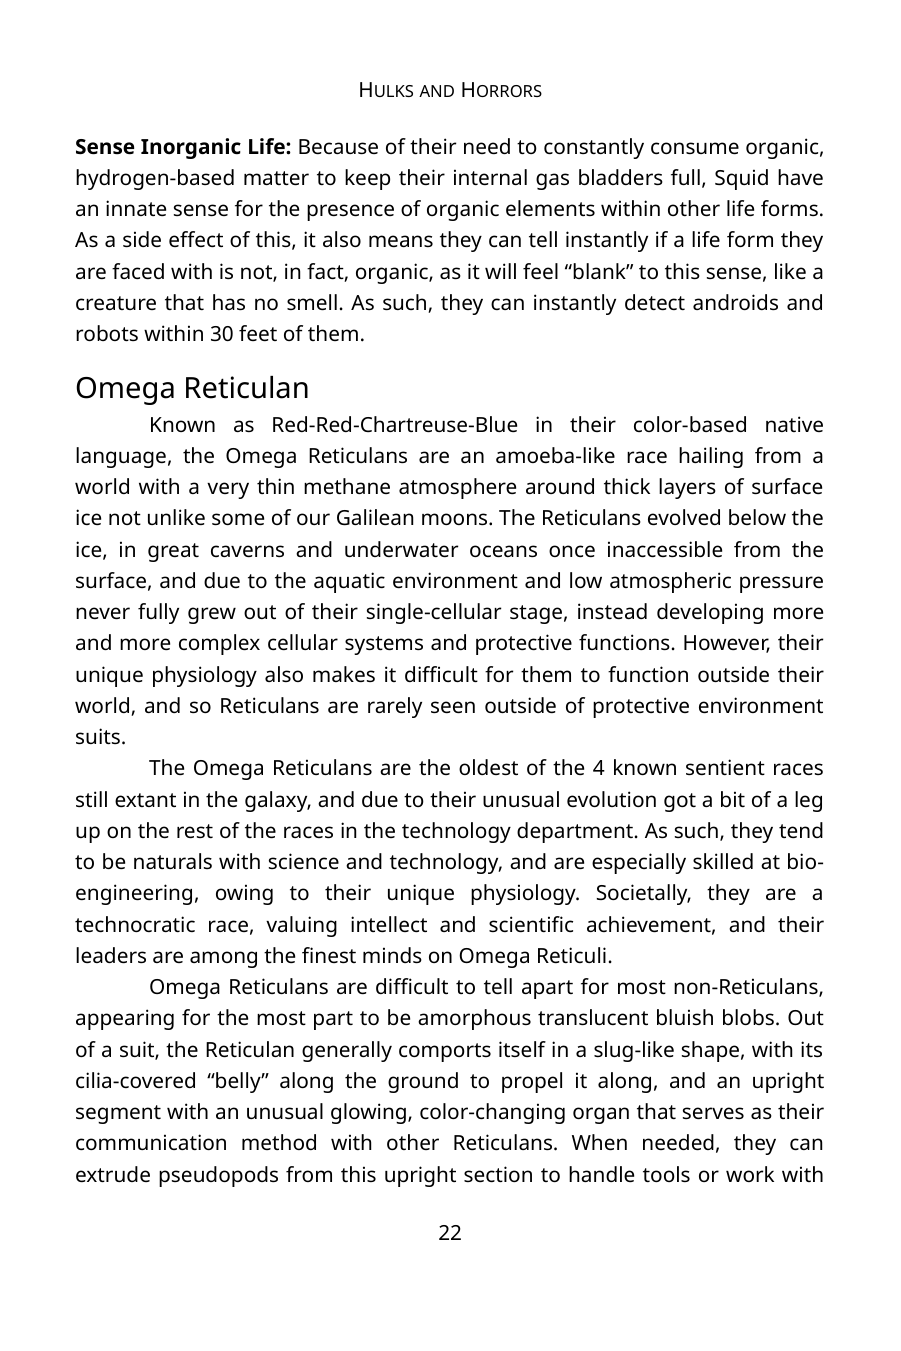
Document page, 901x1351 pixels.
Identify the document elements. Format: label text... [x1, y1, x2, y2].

text Sense Inorganic Life: Because of their need to constantly consume organic, hydrogen-based matter to keep their internal gas bladders full, Squid have an innate sense for the presence of organic elements within other life forms. As a side effect of this, it also means they can tell instantly if a life form they are faced with is not, in fact, organic, as it will feel “blank” to this sense, like a creature that has no smell. As such, they can instantly detect androids and robots within 30 feet of them. [75, 132, 825, 348]
text Known as Red-Red-Chartreuse-Blue in their color-based native language, the Omega Reticulans are an amoeba-like race hailing from a world with a very thin methane atmosphere around thick layers of surface ice not unlike some of our Galilean moons. The Reticulans evolved below the ice, in great caverns and underwater oceans once inaccessible from the surface, and due to the aquatic environment and low atmospheric pressure never fully grew out of their single-cellular stage, instead developing more and more complex cellular systems and protective functions. However, their unique physiology also makes it difficult for them to function outside their world, and so Reticulans are rarely seen outside of protective environment suits. [75, 410, 825, 751]
text The Omega Reticulans are the oldest of the 4 known sentient races still extant in the galaxy, and due to their unusual evolution got a bit of a leg up on the rest of the races in the technology department. As such, they tend to be naturals with science and technology, and are especially skilled at bio-engineering, owing to their unique physiology. Societally, they are a technocratic race, valuing intellect and scientific achievement, and their leaders are among the finest minds on Omega Reticuli. [75, 753, 825, 969]
text Omega Reticulans are difficult to tell apart for most non-Reticulans, appearing for the most part to be amorphous translucent bluish blobs. Out of a suit, the Reticulan generally comports itself in a slug-like shape, with its cilia-covered “belly” along the ground to propel it along, and an upright segment with an unusual glowing, color-changing organ that serves as their communication method with other Reticulans. When needed, they can extrude pseudopods from this upright section to handle tools or work with [75, 972, 825, 1188]
subtitle Omega Reticulan [75, 367, 825, 407]
